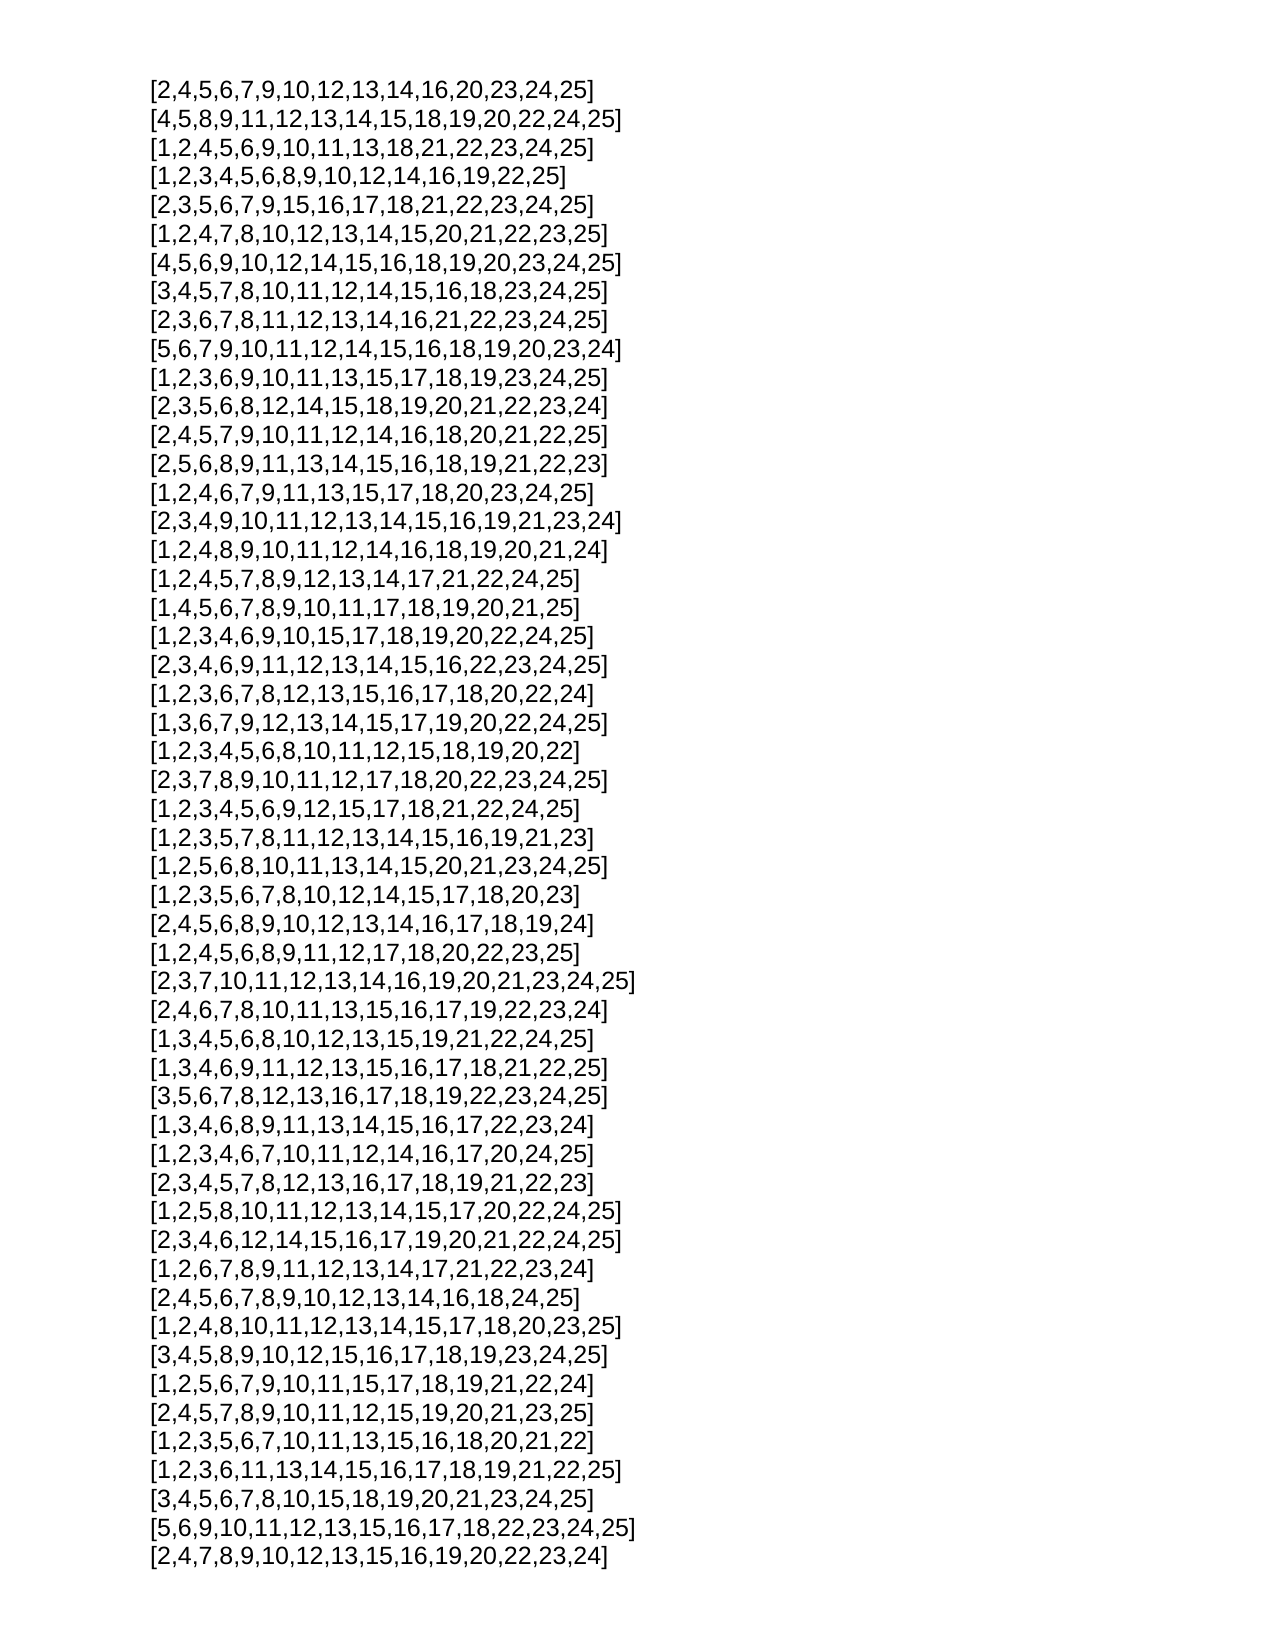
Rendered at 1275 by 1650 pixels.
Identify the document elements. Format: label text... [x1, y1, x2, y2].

text [2,3,7,8,9,10,11,12,17,18,20,22,23,24,25] [150, 765, 1125, 794]
text [1,3,4,6,8,9,11,13,14,15,16,17,22,23,24] [150, 1110, 1125, 1139]
text [4,5,8,9,11,12,13,14,15,18,19,20,22,24,25] [150, 104, 1125, 132]
text [2,3,4,6,9,11,12,13,14,15,16,22,23,24,25] [150, 650, 1125, 679]
text [1,2,4,8,10,11,12,13,14,15,17,18,20,23,25] [150, 1311, 1125, 1340]
text [1,2,5,6,7,9,10,11,15,17,18,19,21,22,24] [150, 1369, 1125, 1397]
text [2,4,5,7,9,10,11,12,14,16,18,20,21,22,25] [150, 420, 1125, 449]
text [4,5,6,9,10,12,14,15,16,18,19,20,23,24,25] [150, 247, 1125, 276]
text [1,3,4,6,9,11,12,13,15,16,17,18,21,22,25] [150, 1052, 1125, 1081]
text [5,6,7,9,10,11,12,14,15,16,18,19,20,23,24] [150, 334, 1125, 362]
text [3,4,5,8,9,10,12,15,16,17,18,19,23,24,25] [150, 1340, 1125, 1369]
text [1,2,4,7,8,10,12,13,14,15,20,21,22,23,25] [150, 219, 1125, 247]
text [1,2,3,5,7,8,11,12,13,14,15,16,19,21,23] [150, 822, 1125, 851]
text [2,3,6,7,8,11,12,13,14,16,21,22,23,24,25] [150, 305, 1125, 334]
text [1,2,3,5,6,7,10,11,13,15,16,18,20,21,22] [150, 1426, 1125, 1455]
text [2,4,7,8,9,10,12,13,15,16,19,20,22,23,24] [150, 1541, 1125, 1570]
text [1,2,4,8,9,10,11,12,14,16,18,19,20,21,24] [150, 535, 1125, 564]
text [2,3,5,6,8,12,14,15,18,19,20,21,22,23,24] [150, 391, 1125, 420]
text [1,2,4,5,7,8,9,12,13,14,17,21,22,24,25] [150, 564, 1125, 592]
text [1,2,3,4,6,9,10,15,17,18,19,20,22,24,25] [150, 621, 1125, 650]
text [2,3,4,9,10,11,12,13,14,15,16,19,21,23,24] [150, 506, 1125, 535]
text [1,2,4,6,7,9,11,13,15,17,18,20,23,24,25] [150, 477, 1125, 506]
text [5,6,9,10,11,12,13,15,16,17,18,22,23,24,25] [150, 1512, 1125, 1541]
text [2,4,6,7,8,10,11,13,15,16,17,19,22,23,24] [150, 995, 1125, 1024]
text [3,5,6,7,8,12,13,16,17,18,19,22,23,24,25] [150, 1081, 1125, 1110]
text [1,2,3,4,5,6,8,10,11,12,15,18,19,20,22] [150, 736, 1125, 765]
text [2,4,5,6,8,9,10,12,13,14,16,17,18,19,24] [150, 909, 1125, 937]
text [1,2,3,6,7,8,12,13,15,16,17,18,20,22,24] [150, 679, 1125, 707]
text [2,3,7,10,11,12,13,14,16,19,20,21,23,24,25] [150, 966, 1125, 995]
text [1,2,4,5,6,9,10,11,13,18,21,22,23,24,25] [150, 132, 1125, 161]
text [1,2,3,4,5,6,9,12,15,17,18,21,22,24,25] [150, 794, 1125, 822]
text [2,5,6,8,9,11,13,14,15,16,18,19,21,22,23] [150, 449, 1125, 477]
text [1,3,4,5,6,8,10,12,13,15,19,21,22,24,25] [150, 1024, 1125, 1052]
text [2,4,5,6,7,9,10,12,13,14,16,20,23,24,25] [150, 75, 1125, 104]
text [2,3,5,6,7,9,15,16,17,18,21,22,23,24,25] [150, 190, 1125, 219]
text [1,2,3,5,6,7,8,10,12,14,15,17,18,20,23] [150, 880, 1125, 909]
text [2,3,4,5,7,8,12,13,16,17,18,19,21,22,23] [150, 1167, 1125, 1196]
text [3,4,5,7,8,10,11,12,14,15,16,18,23,24,25] [150, 276, 1125, 305]
text [1,2,3,4,5,6,8,9,10,12,14,16,19,22,25] [150, 161, 1125, 190]
text [1,3,6,7,9,12,13,14,15,17,19,20,22,24,25] [150, 707, 1125, 736]
text [1,4,5,6,7,8,9,10,11,17,18,19,20,21,25] [150, 592, 1125, 621]
text [1,2,4,5,6,8,9,11,12,17,18,20,22,23,25] [150, 937, 1125, 966]
text [2,4,5,7,8,9,10,11,12,15,19,20,21,23,25] [150, 1397, 1125, 1426]
text [3,4,5,6,7,8,10,15,18,19,20,21,23,24,25] [150, 1484, 1125, 1512]
text [1,2,3,6,11,13,14,15,16,17,18,19,21,22,25] [150, 1455, 1125, 1484]
text [1,2,5,6,8,10,11,13,14,15,20,21,23,24,25] [150, 851, 1125, 880]
text [1,2,6,7,8,9,11,12,13,14,17,21,22,23,24] [150, 1254, 1125, 1282]
text [1,2,3,6,9,10,11,13,15,17,18,19,23,24,25] [150, 362, 1125, 391]
text [1,2,3,4,6,7,10,11,12,14,16,17,20,24,25] [150, 1139, 1125, 1167]
text [2,3,4,6,12,14,15,16,17,19,20,21,22,24,25] [150, 1225, 1125, 1254]
text [2,4,5,6,7,8,9,10,12,13,14,16,18,24,25] [150, 1282, 1125, 1311]
text [1,2,5,8,10,11,12,13,14,15,17,20,22,24,25] [150, 1196, 1125, 1225]
